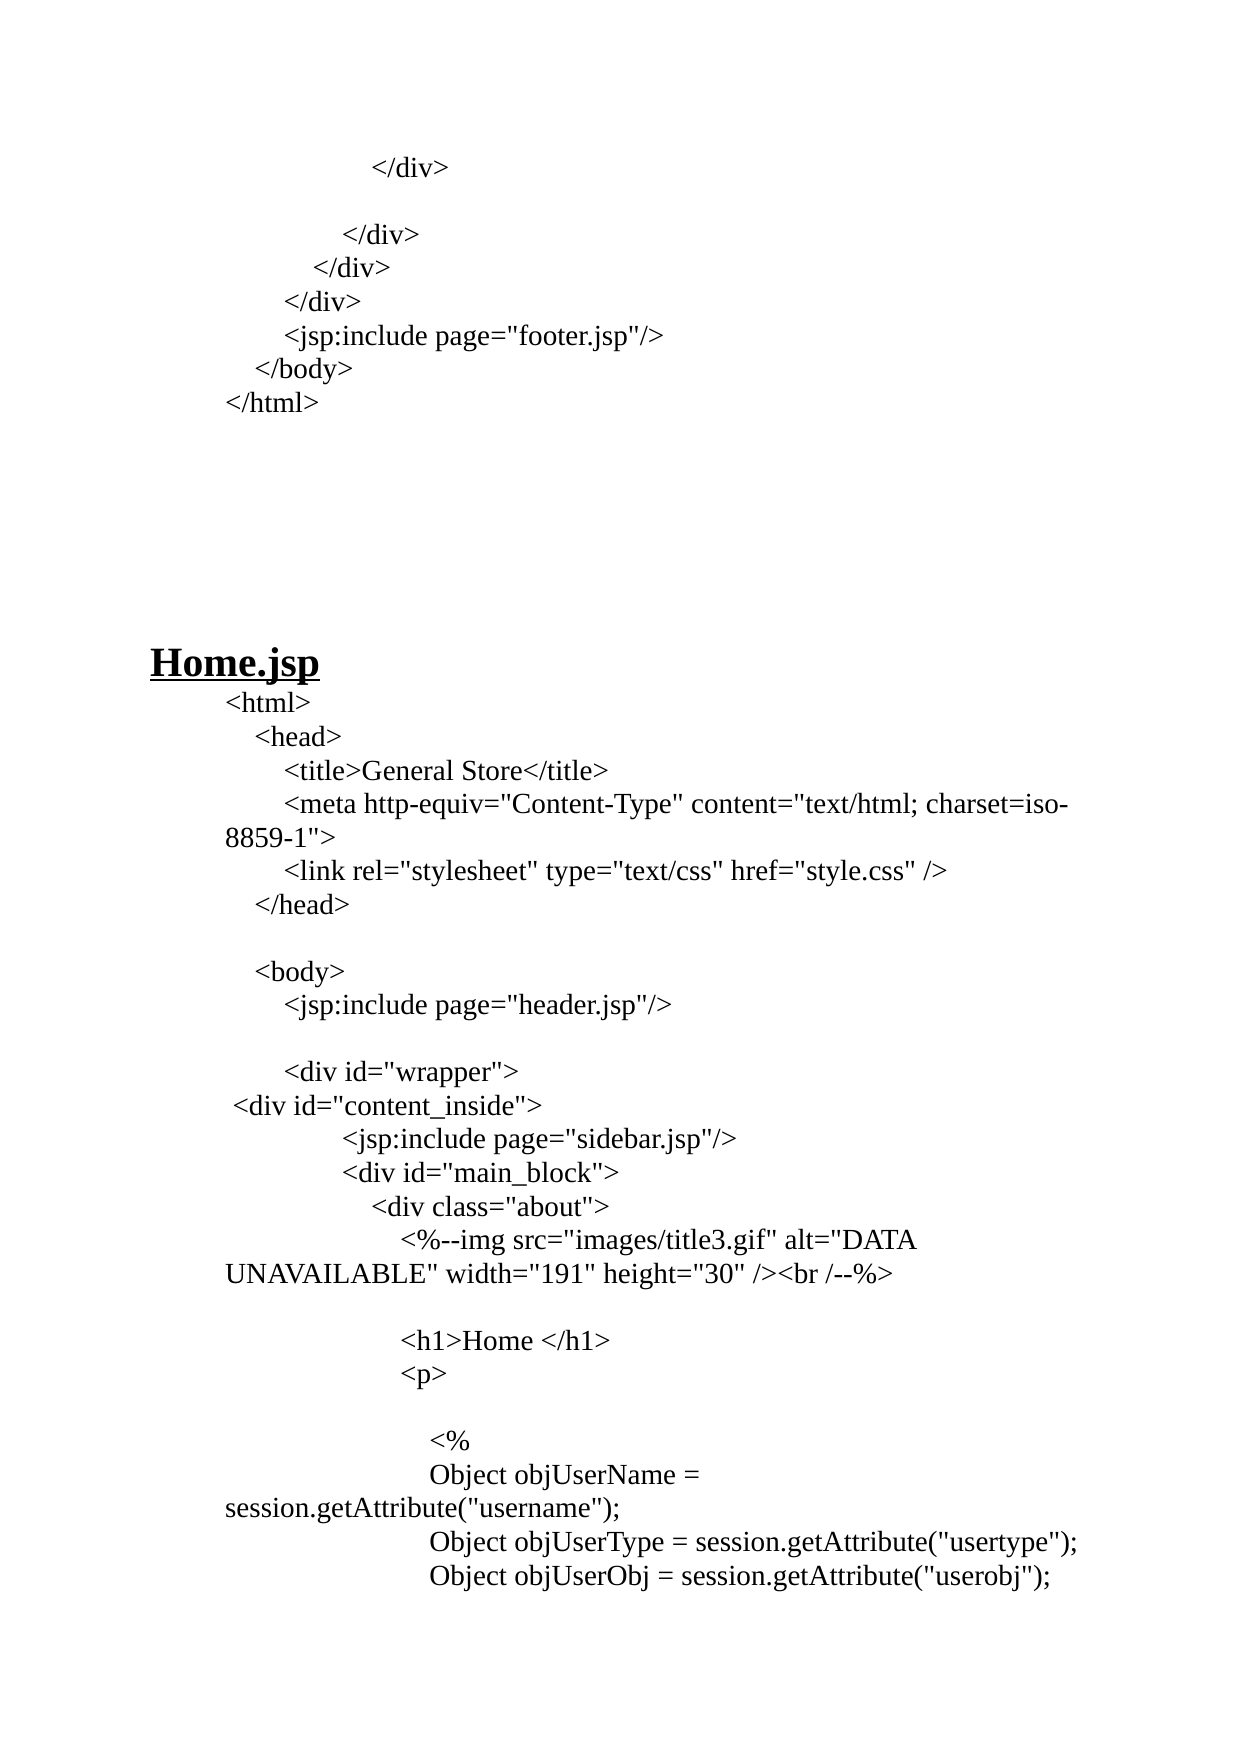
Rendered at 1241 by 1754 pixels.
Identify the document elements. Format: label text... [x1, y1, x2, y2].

text </head> [225, 887, 1090, 920]
text </body> [225, 351, 1090, 385]
text Object objUserType = session.getAttribute("usertype"); [225, 1524, 1090, 1558]
text <title>General Store</title> [225, 753, 1090, 786]
text <jsp:include page="header.jsp"/> [225, 987, 1090, 1021]
text <%--img src="images/title3.gif" alt="DATA UNAVAILABLE" width="191" height="30" /><br /--%> [225, 1222, 1090, 1289]
text <div class="about"> [225, 1189, 1090, 1222]
text <body> [225, 954, 1090, 987]
text <% [225, 1423, 1090, 1457]
text <jsp:include page="sidebar.jsp"/> [225, 1122, 1090, 1155]
text <meta http-equiv="Content-Type" content="text/html; charset=iso-8859-1"> [225, 786, 1090, 853]
text </div> [225, 217, 1090, 251]
text <div id="main_block"> [225, 1155, 1090, 1189]
text <div id="wrapper"> [225, 1054, 1090, 1088]
text </div> [225, 251, 1090, 284]
text <html> [225, 686, 1090, 719]
text <h1>Home </h1> [225, 1323, 1090, 1356]
text </div> [225, 150, 1090, 183]
text <jsp:include page="footer.jsp"/> [225, 318, 1090, 351]
text Home.jsp [150, 638, 1090, 686]
text <div id="content_inside"> [225, 1088, 1090, 1122]
text <link rel="stylesheet" type="text/css" href="style.css" /> [225, 853, 1090, 887]
text </div> [225, 284, 1090, 318]
text <p> [225, 1356, 1090, 1390]
text <head> [225, 719, 1090, 753]
text Object objUserObj = session.getAttribute("userobj"); [225, 1558, 1090, 1591]
text Object objUserName = session.getAttribute("username"); [225, 1457, 1090, 1524]
text </html> [225, 385, 1090, 418]
